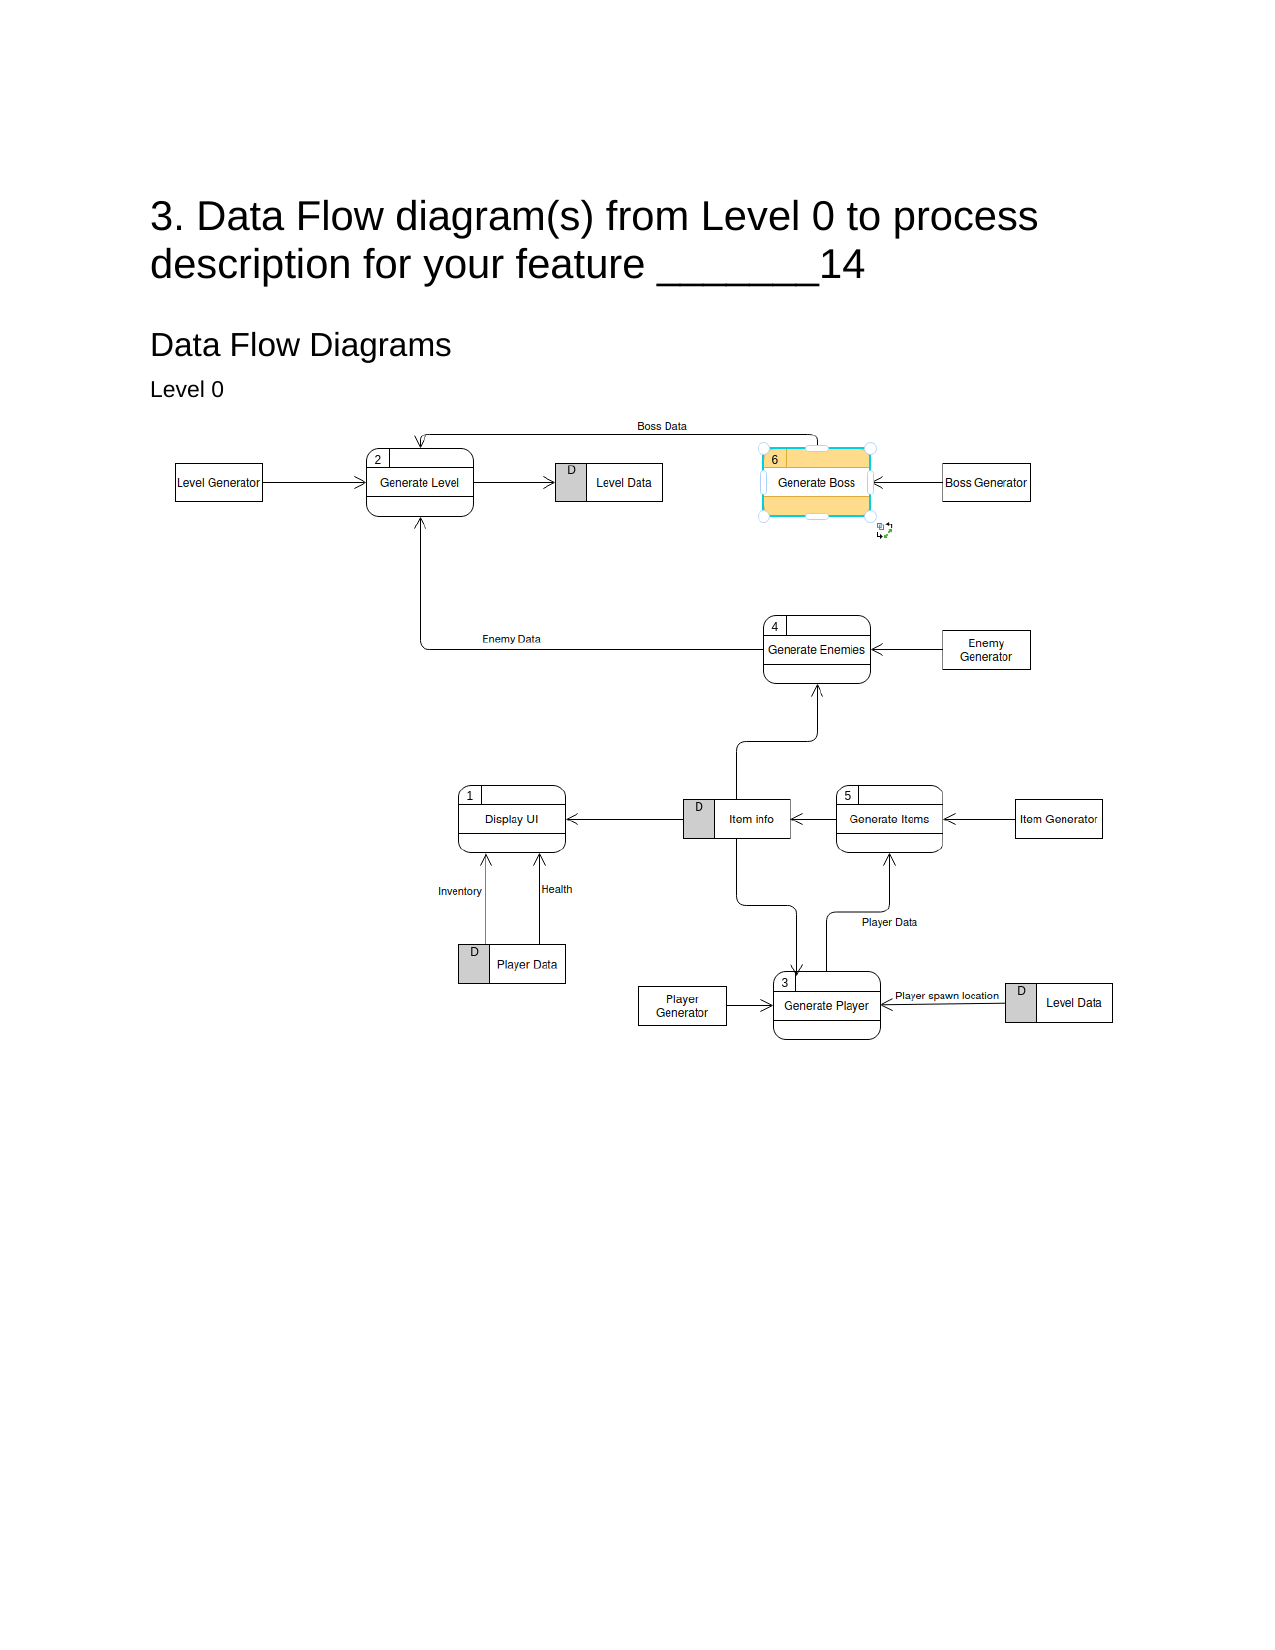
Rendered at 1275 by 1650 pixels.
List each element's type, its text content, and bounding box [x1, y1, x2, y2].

subtitle 3. Data Flow diagram(s) from Level 0 to process description for your feature _______14 [150, 192, 1125, 287]
text Level 0 [150, 376, 1125, 402]
subtitle Data Flow Diagrams [150, 325, 1125, 363]
picture [150, 406, 1125, 1057]
